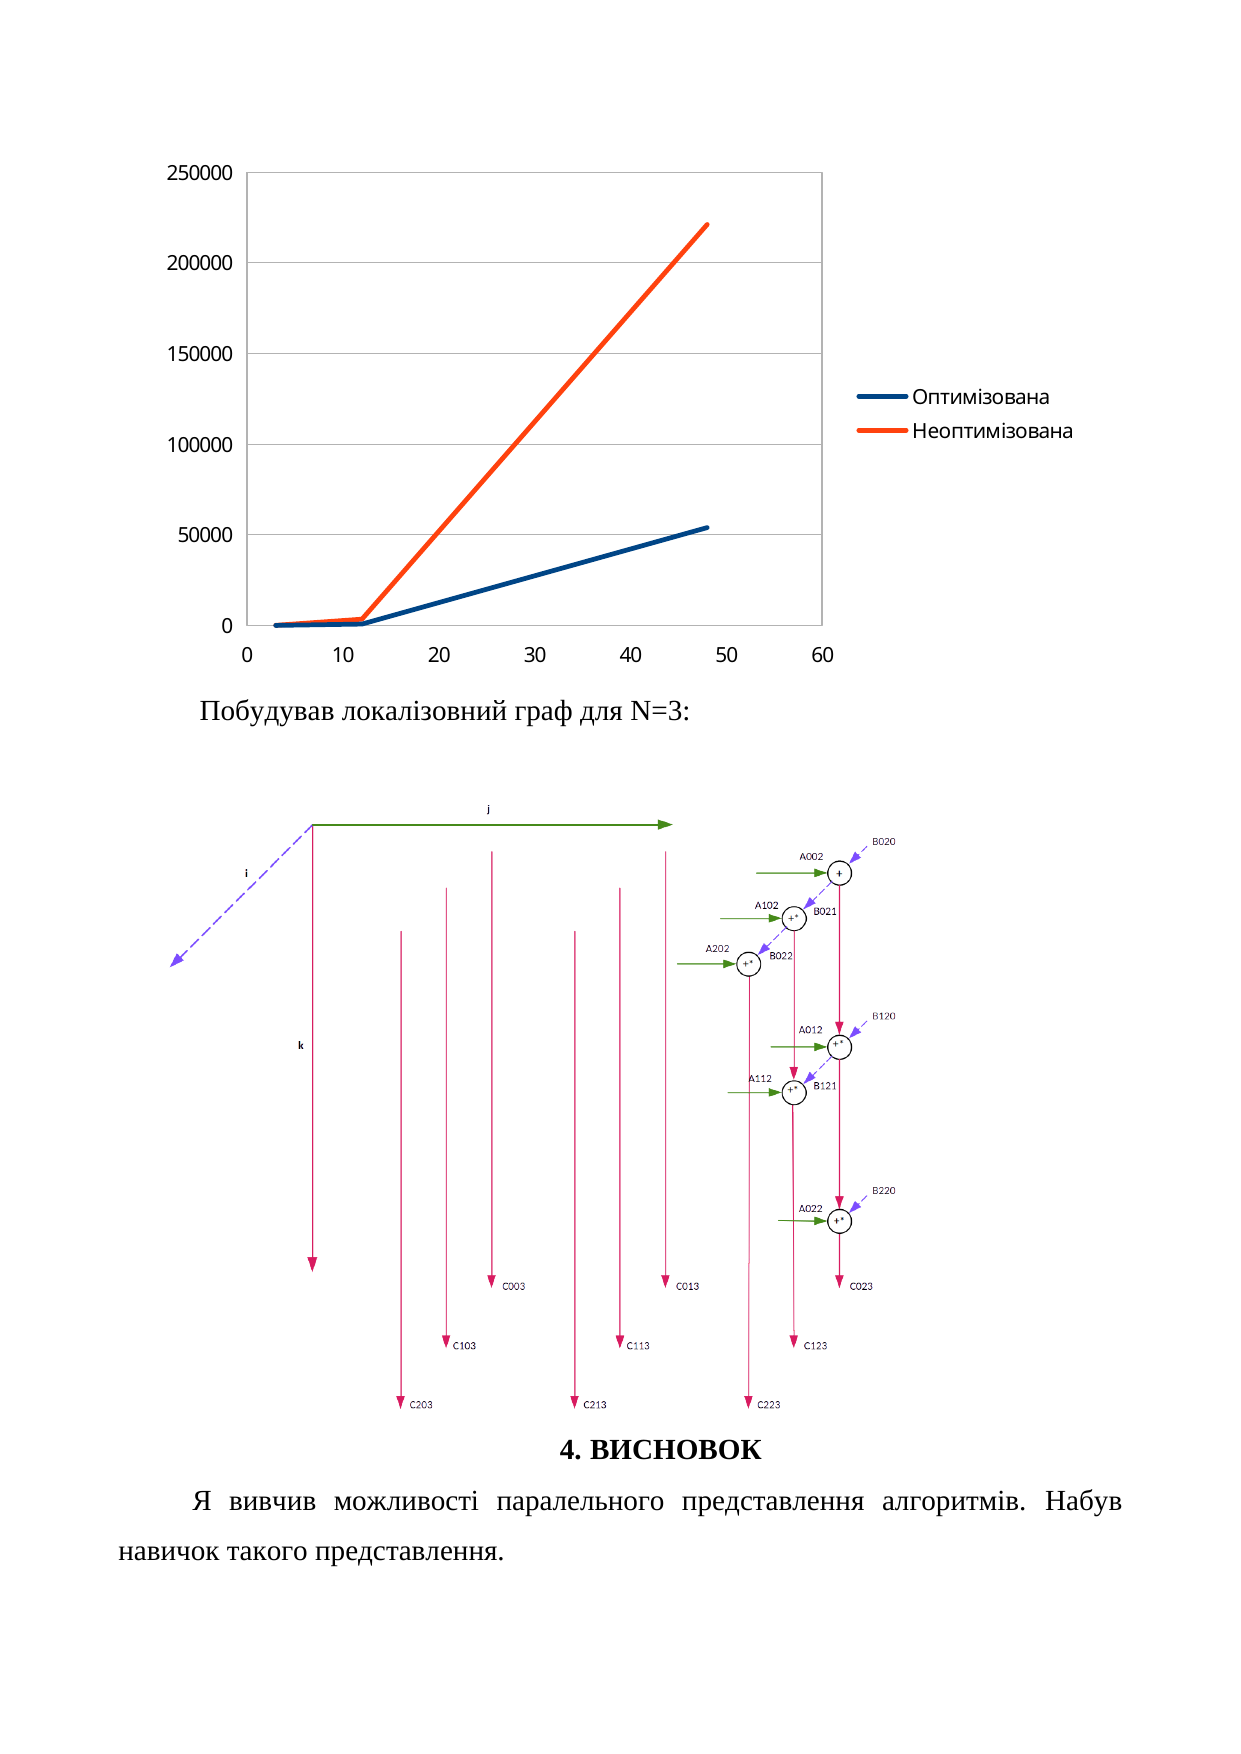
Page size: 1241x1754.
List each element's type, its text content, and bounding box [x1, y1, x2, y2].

subtitle Висновок [192, 1432, 1122, 1466]
text Побудував локалізовний граф для N=3: [118, 693, 1122, 727]
text Я вивчив можливості паралельного представлення алгоритмів. Набув навичок такого представлення. [118, 1483, 1122, 1567]
